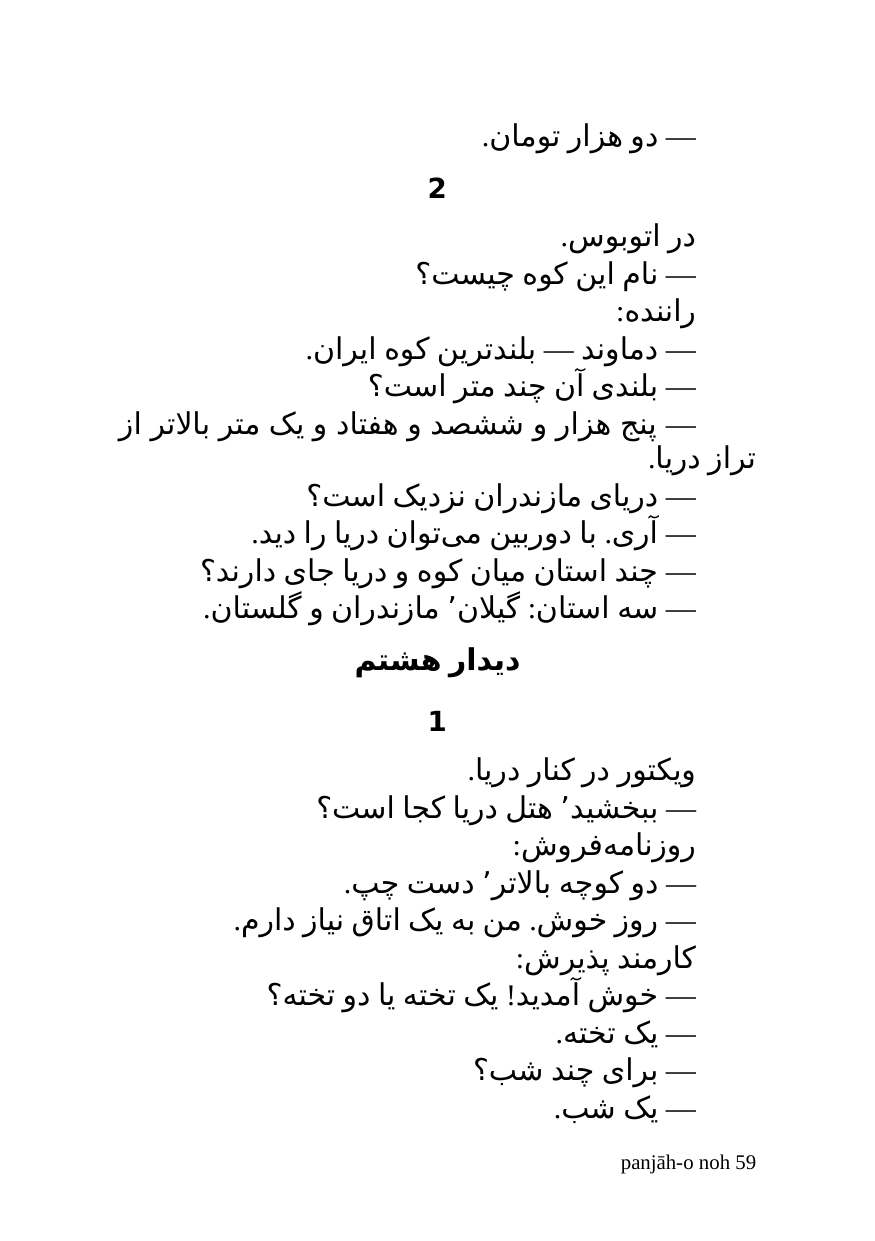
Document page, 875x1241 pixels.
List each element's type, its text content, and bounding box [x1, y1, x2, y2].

text در اتوبوس. [118, 219, 756, 253]
text panjāh-o noh 59 [118, 1150, 756, 1174]
text — خوش آمدید! یک تخته یا دو تخته؟ [118, 977, 756, 1012]
text کارمند پذیرش: [118, 940, 756, 974]
text — دماوند — بلندترین کوه ایران. [118, 331, 756, 366]
text — بلندی آن چند متر است؟ [118, 369, 756, 403]
text — دو کوچه بالاتر٬ دست چپ. [118, 865, 756, 899]
text — چند استان میان کوه و دریا جای دارند؟ [118, 553, 756, 588]
text — پنج هزار و ششصد و هفتاد و یک متر بالاتر از تراز دریا. [118, 406, 756, 475]
text — یک تخته. [118, 1015, 756, 1049]
text — روز خوش. من به یک اتاق نیاز دارم. [118, 902, 756, 937]
text — سه استان: گیلان٬ مازندران و گلستان. [118, 591, 756, 625]
text — دریای مازندران نزدیک است؟ [118, 478, 756, 513]
text — یک شب. [118, 1090, 756, 1124]
text راننده: [118, 294, 756, 328]
text — نام این کوه چیست؟ [118, 256, 756, 291]
text — دو هزار تومان. [118, 118, 756, 153]
text — آری. با دوربین می‌توان دریا را دید. [118, 516, 756, 550]
text روزنامه‌فروش: [118, 827, 756, 862]
text ویکتور در کنار دریا. [118, 752, 756, 787]
text — برای چند شب؟ [118, 1052, 756, 1087]
text — ببخشید٬ هتل دریا کجا است؟ [118, 790, 756, 824]
subtitle دیدار هشتم [118, 643, 756, 677]
